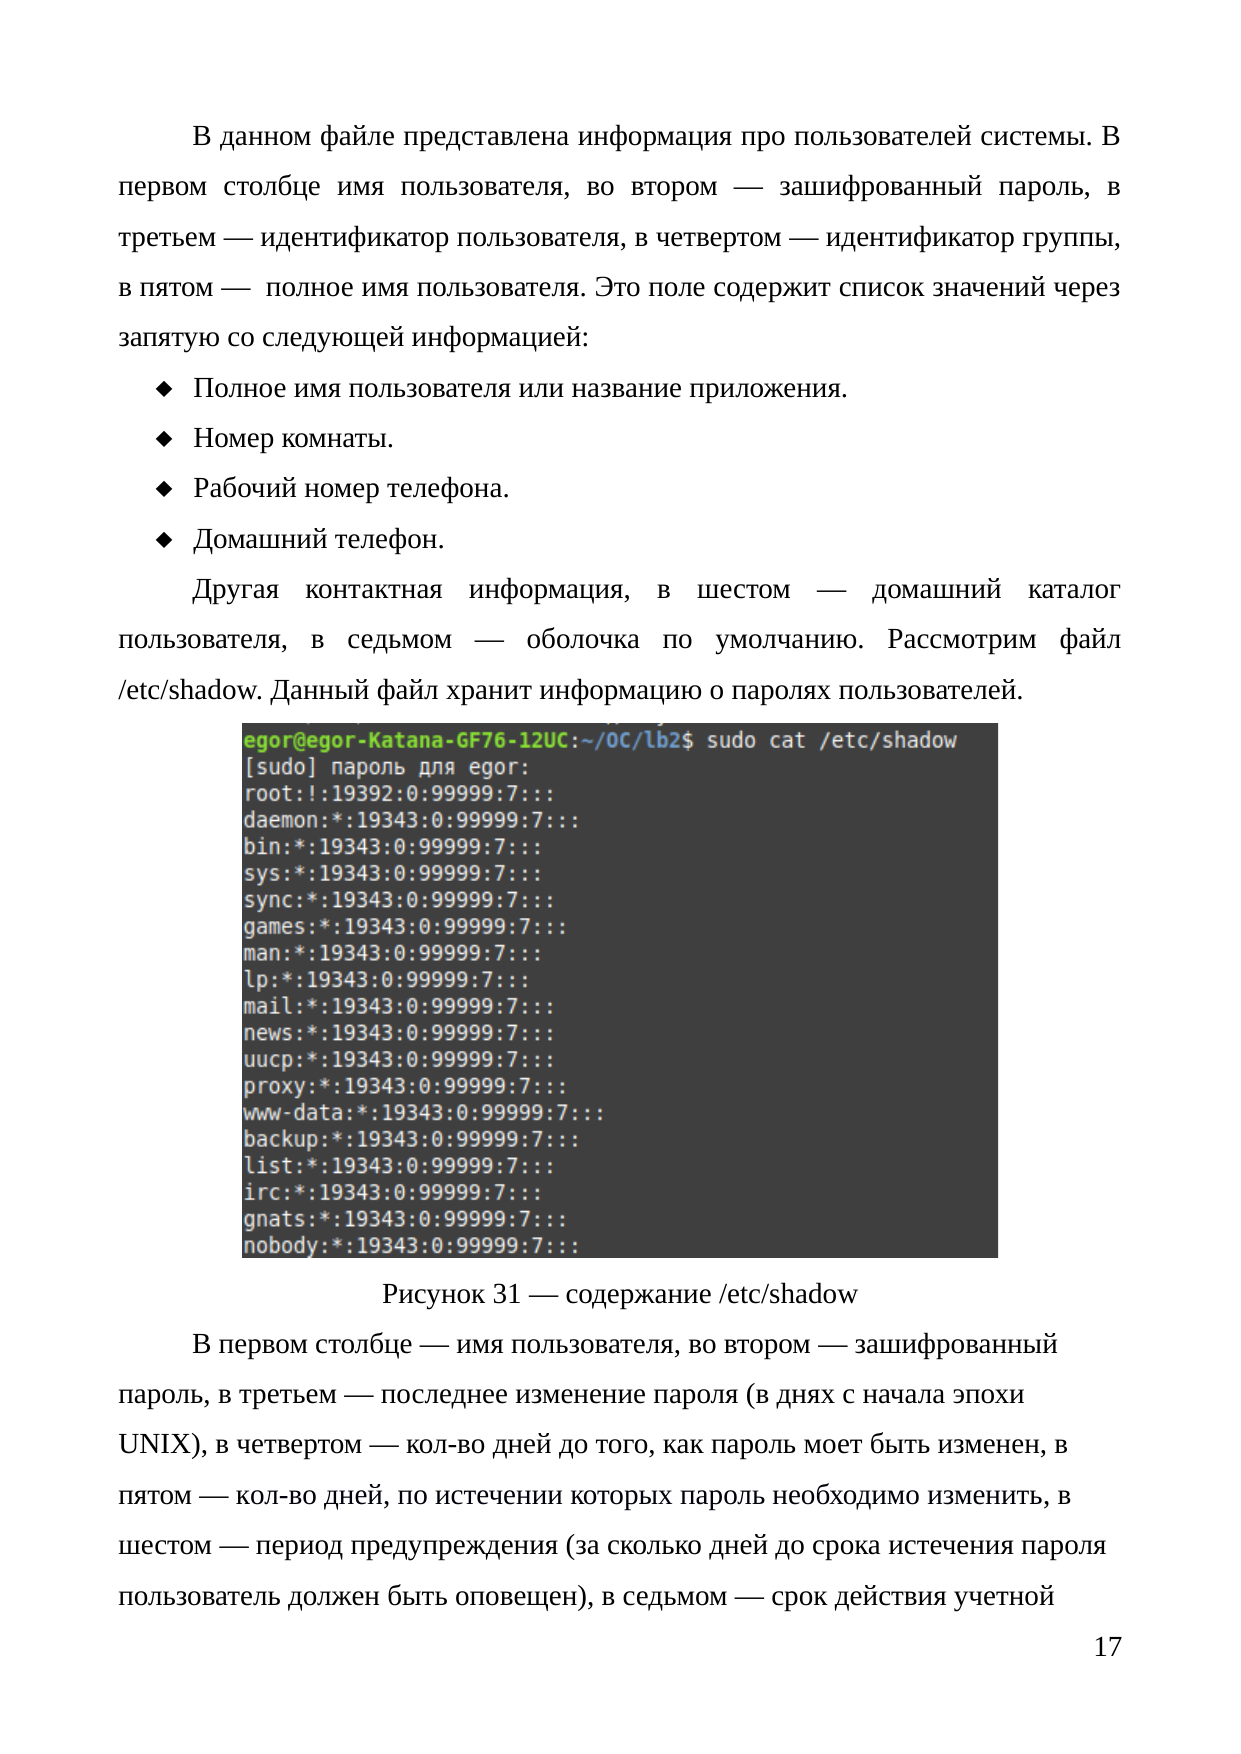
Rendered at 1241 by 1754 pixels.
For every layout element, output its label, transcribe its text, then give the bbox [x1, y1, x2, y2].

subtitle В данном файле представлена информация про пользователей системы. В первом столбце имя пользователя, во втором — зашифрованный пароль, в третьем — идентификатор пользователя, в четвертом — идентификатор группы, в пятом — полное имя пользователя. Это поле содержит список значений через запятую со следующей информацией: [118, 118, 1122, 353]
picture [242, 723, 999, 1258]
subtitle Рабочий номер телефона. [156, 471, 1122, 504]
subtitle В первом столбце — имя пользователя, во втором — зашифрованный пароль, в третьем — последнее изменение пароля (в днях с начала эпохи UNIX), в четвертом — кол-во дней до того, как пароль моет быть изменен, в пятом — кол-во дней, по истечении которых пароль необходимо изменить, в шестом — период предупреждения (за сколько дней до срока истечения пароля пользователь должен быть оповещен), в седьмом — срок действия учетной [118, 1326, 1122, 1611]
subtitle Рисунок 31 — содержание /etc/shadow [118, 1276, 1122, 1309]
subtitle Другая контактная информация, в шестом — домашний каталог пользователя, в седьмом — оболочка по умолчанию. Рассмотрим файл /etc/shadow. Данный файл хранит информацию о паролях пользователей. [118, 571, 1122, 706]
subtitle Номер комнаты. [156, 420, 1122, 454]
subtitle Полное имя пользователя или название приложения. [156, 370, 1122, 403]
subtitle Домашний телефон. [156, 521, 1122, 554]
